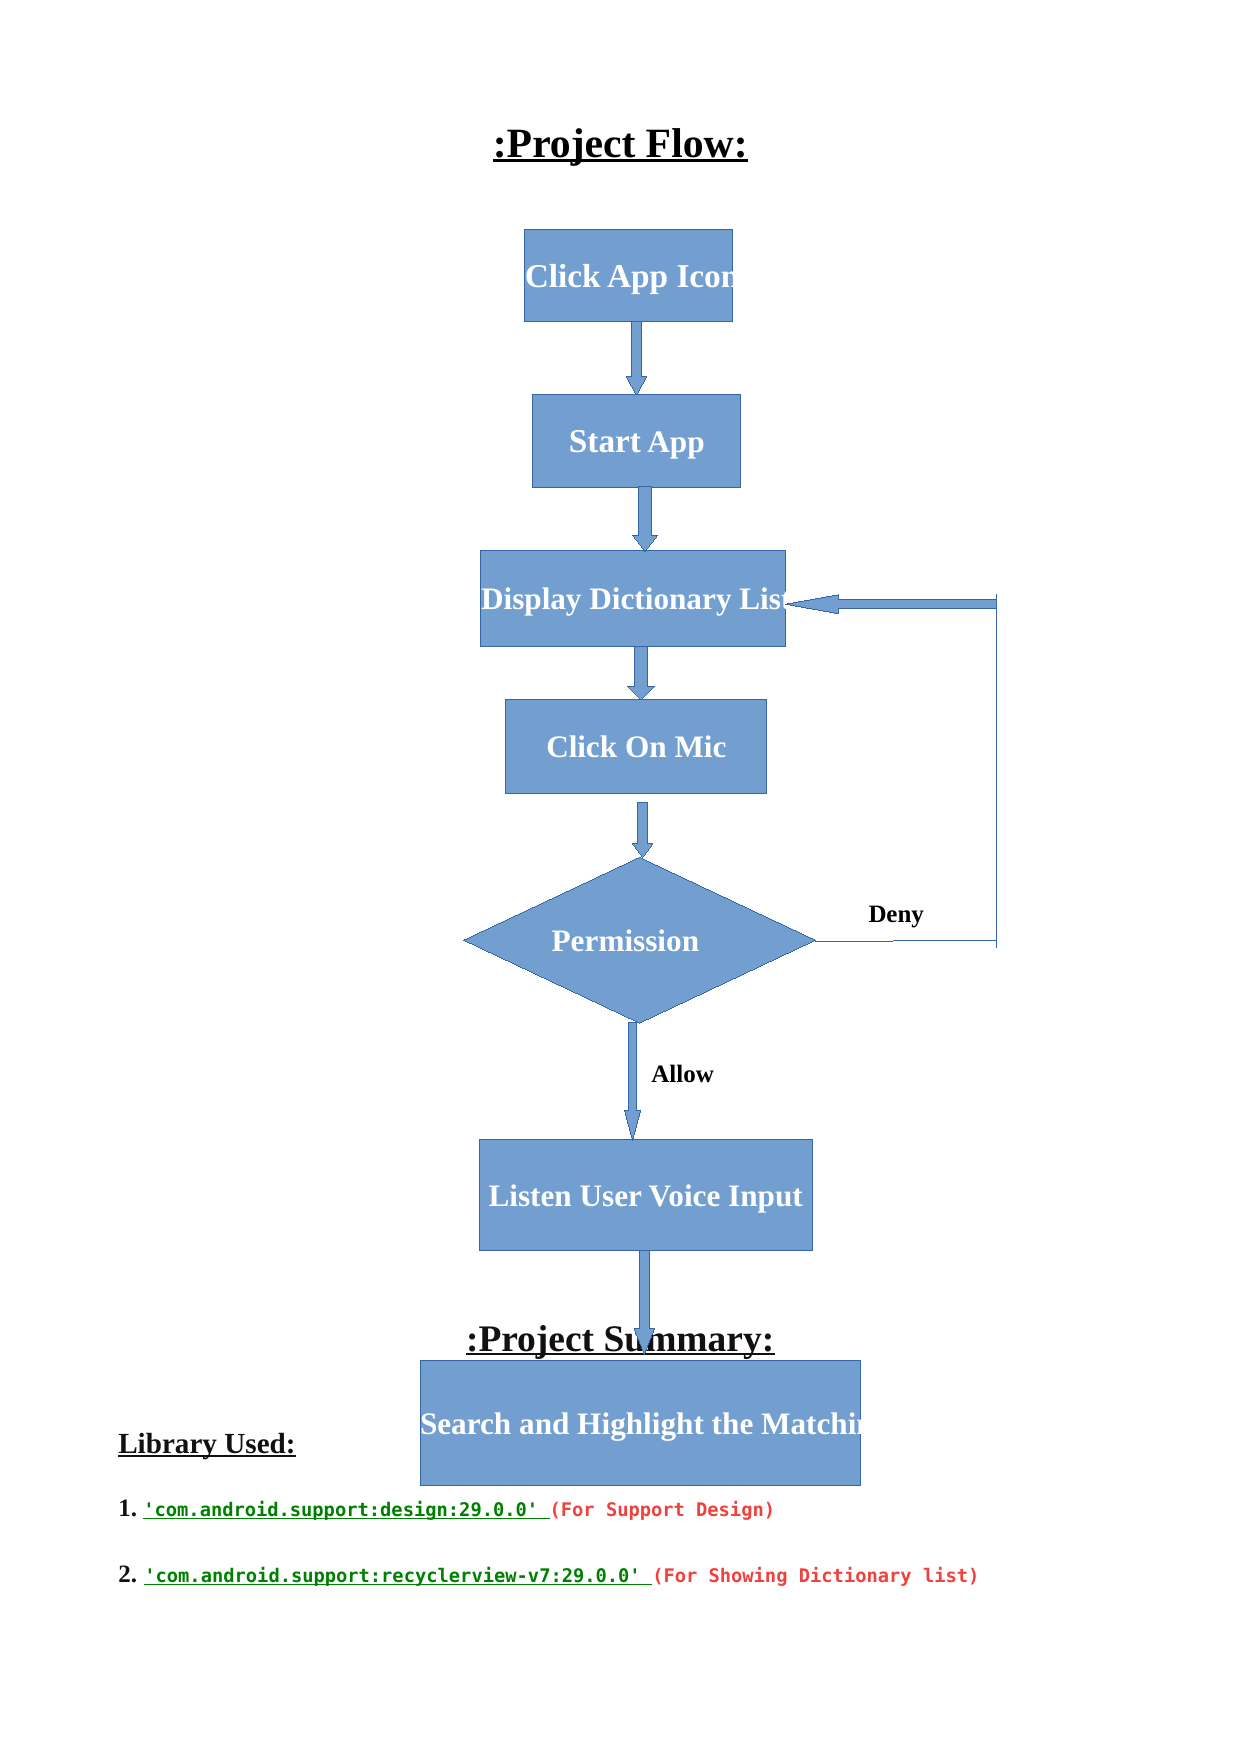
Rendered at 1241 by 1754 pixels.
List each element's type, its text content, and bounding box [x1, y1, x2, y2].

text Library Used: [861, 1426, 1122, 1460]
text 1. 'com.android.support:design:29.0.0' (For Support Design) [118, 1493, 1122, 1522]
text :Project Summary: [541, 1355, 744, 1359]
text :Project Flow: [118, 118, 1122, 166]
text :Project Summary: [118, 1316, 643, 1359]
text :Project Summary: [646, 1316, 1122, 1359]
text Start App [541, 422, 732, 460]
text Library Used: [118, 1426, 420, 1460]
text 2. 'com.android.support:recyclerview-v7:29.0.0' (For Showing Dictionary list) [118, 1556, 1122, 1589]
